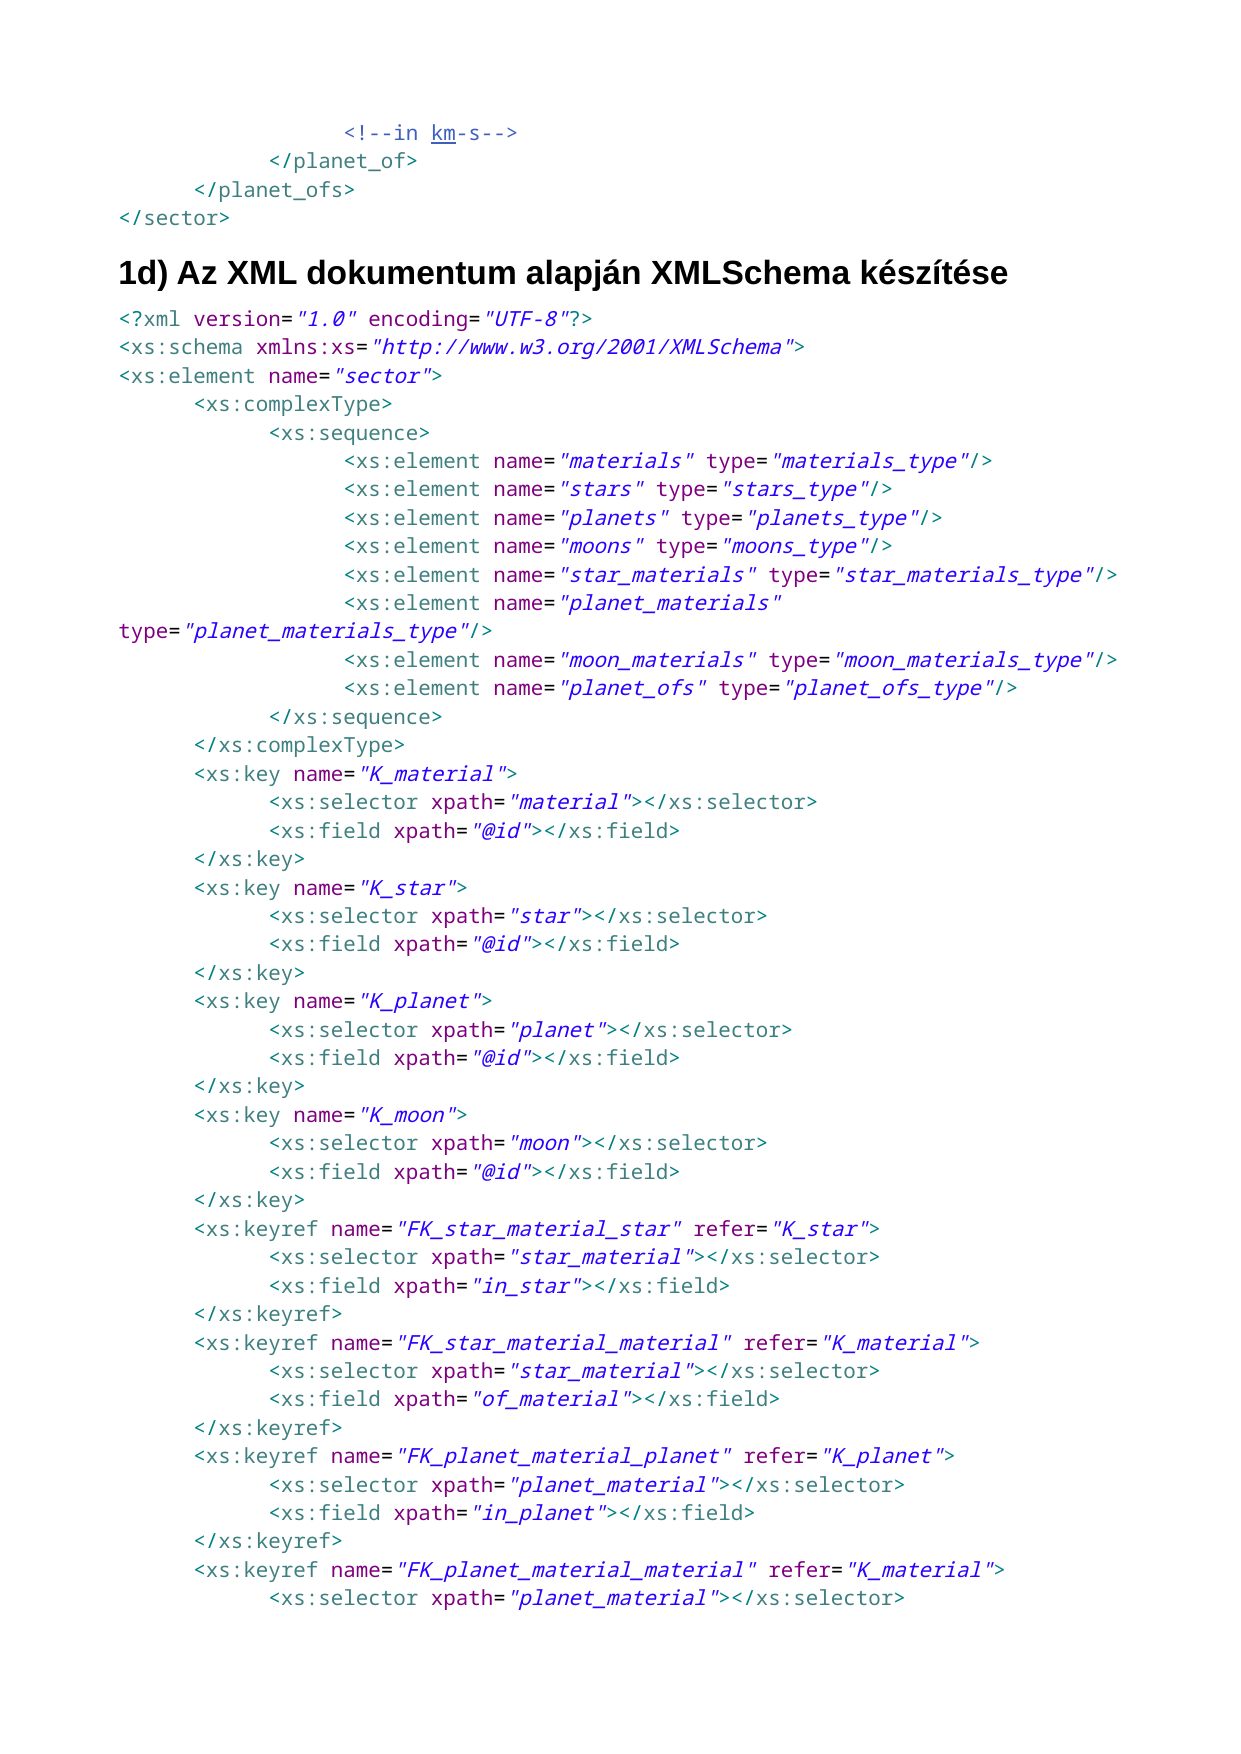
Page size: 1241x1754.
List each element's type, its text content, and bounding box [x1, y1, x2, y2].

text </xs:keyref> [118, 1299, 1122, 1328]
text <xs:element name="planets" type="planets_type"/> [118, 503, 1122, 531]
text <xs:selector xpath="moon"></xs:selector> [118, 1128, 1122, 1157]
text <xs:field xpath="of_material"></xs:field> [118, 1384, 1122, 1413]
text <xs:element name="sector"> [118, 361, 1122, 389]
text <xs:selector xpath="planet"></xs:selector> [118, 1015, 1122, 1043]
text <xs:keyref name="FK_planet_material_planet" refer="K_planet"> [118, 1441, 1122, 1470]
text </xs:sequence> [118, 702, 1122, 730]
text <xs:selector xpath="planet_material"></xs:selector> [118, 1583, 1122, 1612]
text <xs:keyref name="FK_planet_material_material" refer="K_material"> [118, 1555, 1122, 1583]
text <xs:selector xpath="material"></xs:selector> [118, 787, 1122, 816]
text <xs:field xpath="@id"></xs:field> [118, 1157, 1122, 1185]
text <xs:selector xpath="star"></xs:selector> [118, 901, 1122, 929]
text </xs:key> [118, 958, 1122, 986]
text <xs:element name="materials" type="materials_type"/> [118, 446, 1122, 474]
text </xs:complexType> [118, 730, 1122, 759]
subtitle 1d) Az XML dokumentum alapján XMLSchema készítése [118, 253, 1122, 291]
text </xs:key> [118, 1185, 1122, 1214]
text <xs:element name="star_materials" type="star_materials_type"/> [118, 560, 1122, 588]
text <xs:keyref name="FK_star_material_star" refer="K_star"> [118, 1214, 1122, 1242]
text </planet_of> [118, 147, 1122, 175]
text <xs:element name="planet_materials" type="planet_materials_type"/> [118, 588, 1122, 645]
text <xs:field xpath="@id"></xs:field> [118, 929, 1122, 958]
text </sector> [118, 203, 1122, 232]
text <xs:selector xpath="planet_material"></xs:selector> [118, 1470, 1122, 1498]
text </xs:keyref> [118, 1527, 1122, 1555]
text <xs:field xpath="@id"></xs:field> [118, 1043, 1122, 1072]
text <xs:field xpath="in_star"></xs:field> [118, 1271, 1122, 1299]
text </xs:key> [118, 1072, 1122, 1100]
text <xs:field xpath="@id"></xs:field> [118, 816, 1122, 844]
text <xs:sequence> [118, 418, 1122, 446]
text <xs:key name="K_star"> [118, 873, 1122, 901]
text <xs:element name="moon_materials" type="moon_materials_type"/> [118, 645, 1122, 673]
text <xs:element name="planet_ofs" type="planet_ofs_type"/> [118, 673, 1122, 702]
text <?xml version="1.0" encoding="UTF-8"?> [118, 304, 1122, 332]
text </planet_ofs> [118, 175, 1122, 203]
text <xs:field xpath="in_planet"></xs:field> [118, 1498, 1122, 1527]
text <xs:element name="moons" type="moons_type"/> [118, 531, 1122, 560]
text <xs:key name="K_material"> [118, 759, 1122, 787]
text <xs:selector xpath="star_material"></xs:selector> [118, 1356, 1122, 1384]
text <xs:complexType> [118, 389, 1122, 418]
text <xs:element name="stars" type="stars_type"/> [118, 474, 1122, 503]
text <xs:key name="K_moon"> [118, 1100, 1122, 1128]
text <xs:key name="K_planet"> [118, 986, 1122, 1015]
text </xs:key> [118, 844, 1122, 873]
text </xs:keyref> [118, 1413, 1122, 1441]
text <xs:schema xmlns:xs="http://www.w3.org/2001/XMLSchema"> [118, 332, 1122, 361]
text <!--in km-s--> [118, 118, 1122, 147]
text <xs:selector xpath="star_material"></xs:selector> [118, 1242, 1122, 1271]
text <xs:keyref name="FK_star_material_material" refer="K_material"> [118, 1328, 1122, 1356]
